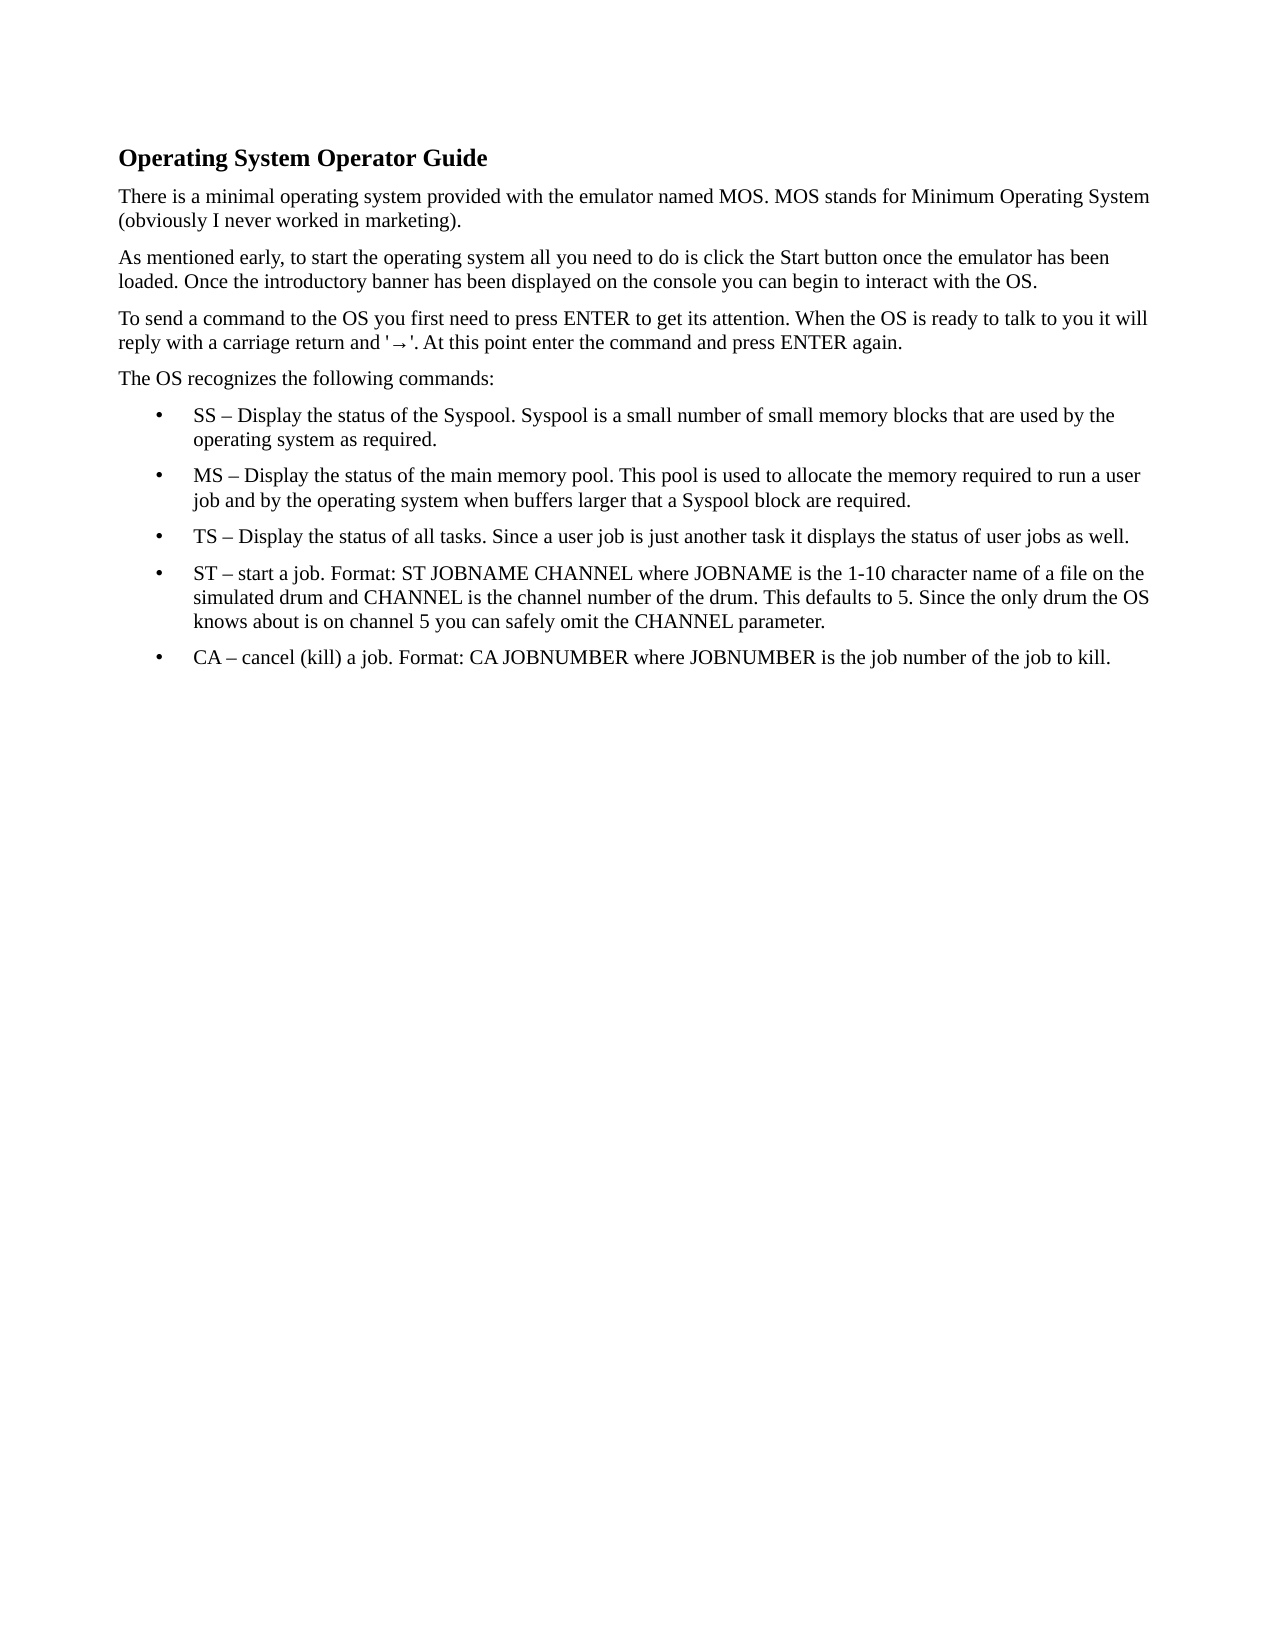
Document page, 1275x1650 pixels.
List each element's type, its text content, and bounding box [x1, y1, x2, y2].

list CA – cancel (kill) a job. Format: CA JOBNUMBER where JOBNUMBER is the job number of the job to kill. [156, 645, 1157, 669]
list TS – Display the status of all tasks. Since a user job is just another task it displays the status of user jobs as well. [156, 524, 1157, 548]
list SS – Display the status of the Syspool. Syspool is a small number of small memory blocks that are used by the operating system as required. [156, 403, 1157, 451]
text The OS recognizes the following commands: [118, 366, 1157, 390]
text As mentioned early, to start the operating system all you need to do is click the Start button once the emulator has been loaded. Once the introductory banner has been displayed on the console you can begin to interact with the OS. [118, 245, 1157, 293]
subtitle Operating System Operator Guide [118, 143, 1157, 172]
list ST – start a job. Format: ST JOBNAME CHANNEL where JOBNAME is the 1-10 character name of a file on the simulated drum and CHANNEL is the channel number of the drum. This defaults to 5. Since the only drum the OS knows about is on channel 5 you can safely omit the CHANNEL parameter. [156, 561, 1157, 633]
text To send a command to the OS you first need to press ENTER to get its attention. When the OS is ready to talk to you it will reply with a carriage return and '→'. At this point enter the command and press ENTER again. [118, 306, 1157, 354]
text There is a minimal operating system provided with the emulator named MOS. MOS stands for Minimum Operating System (obviously I never worked in marketing). [118, 184, 1157, 232]
list MS – Display the status of the main memory pool. This pool is used to allocate the memory required to run a user job and by the operating system when buffers larger that a Syspool block are required. [156, 463, 1157, 512]
